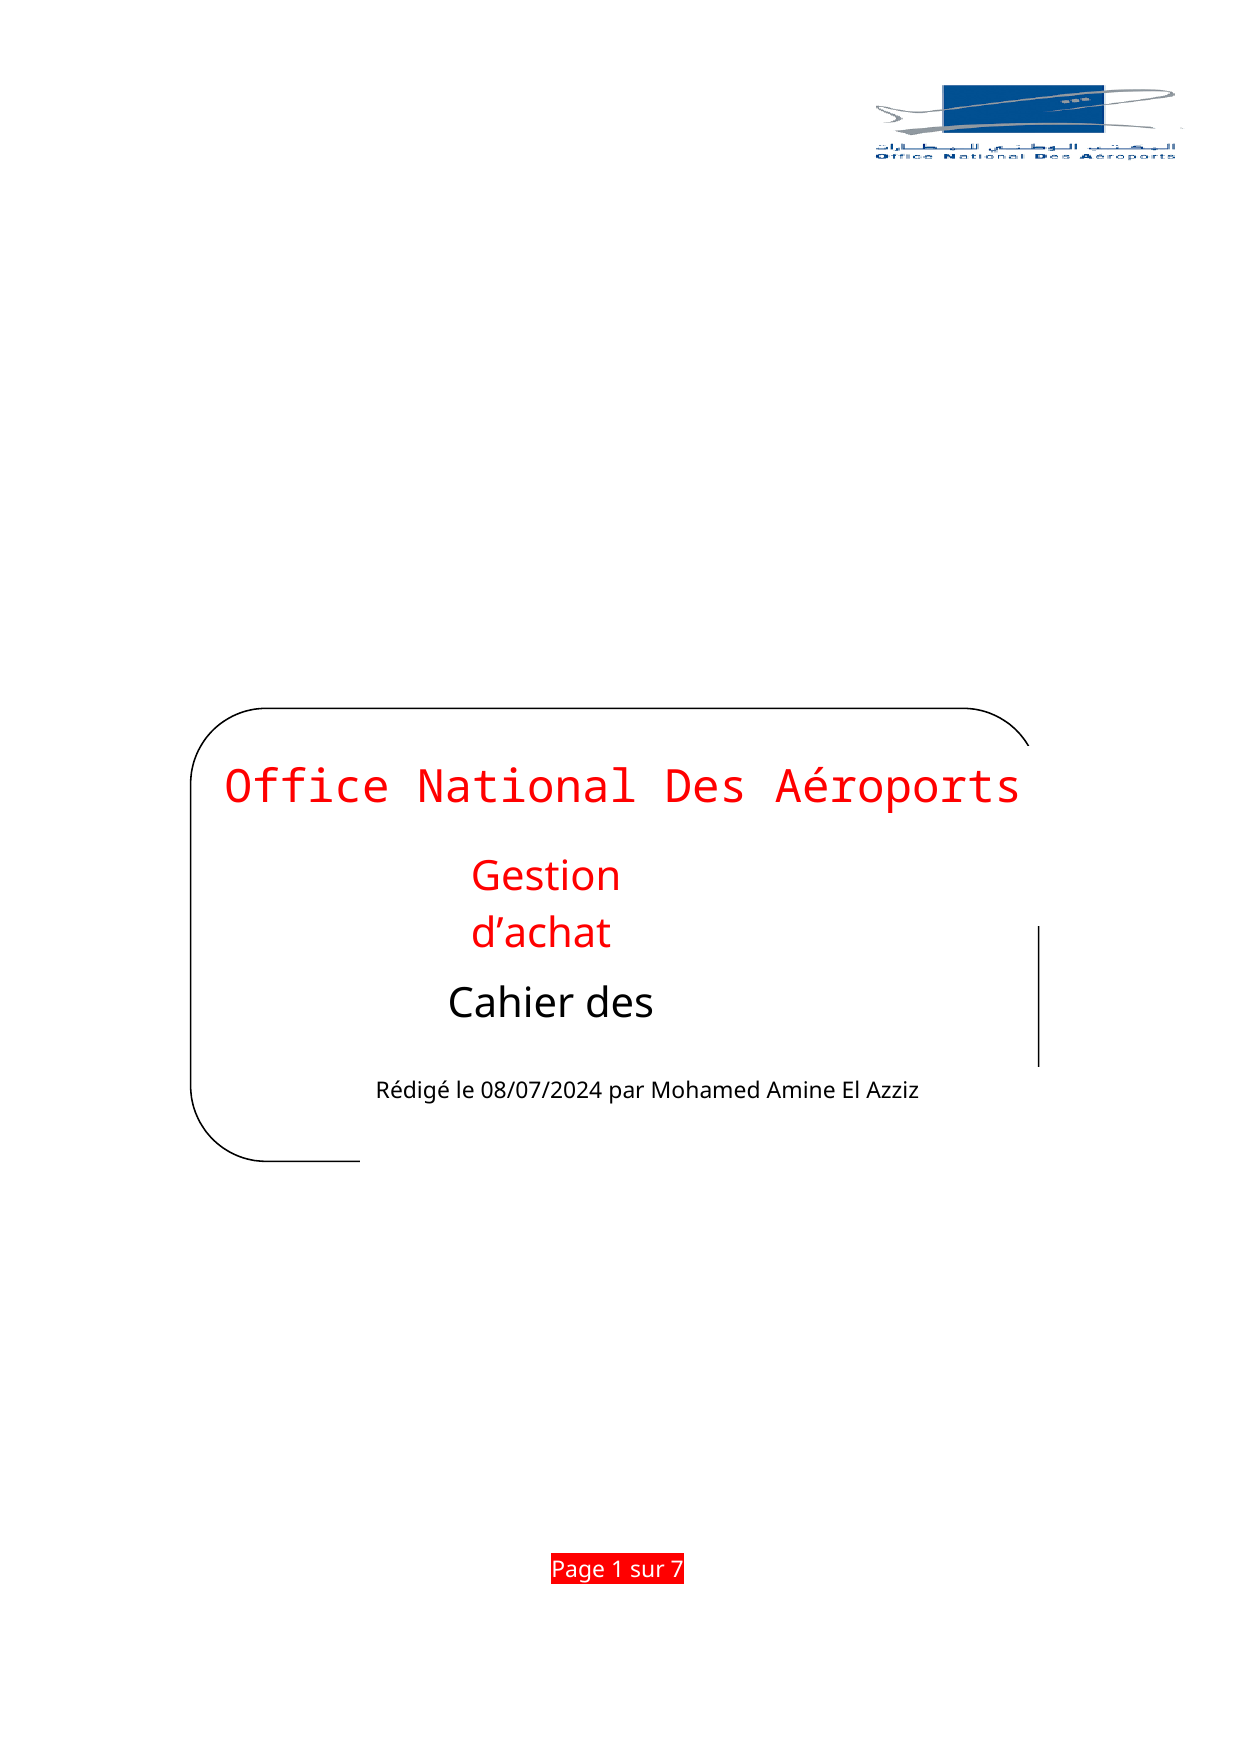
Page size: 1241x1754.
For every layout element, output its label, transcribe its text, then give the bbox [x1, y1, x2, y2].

text Rédigé le 08/07/2024 par Mohamed Amine El Azziz [375, 1074, 1042, 1105]
text Page 1 sur 7 [551, 1553, 689, 1584]
text Cahier des charges [447, 973, 793, 1025]
text Office National Des Aéroports [224, 753, 1051, 816]
text Gestion d’achat [471, 846, 770, 960]
